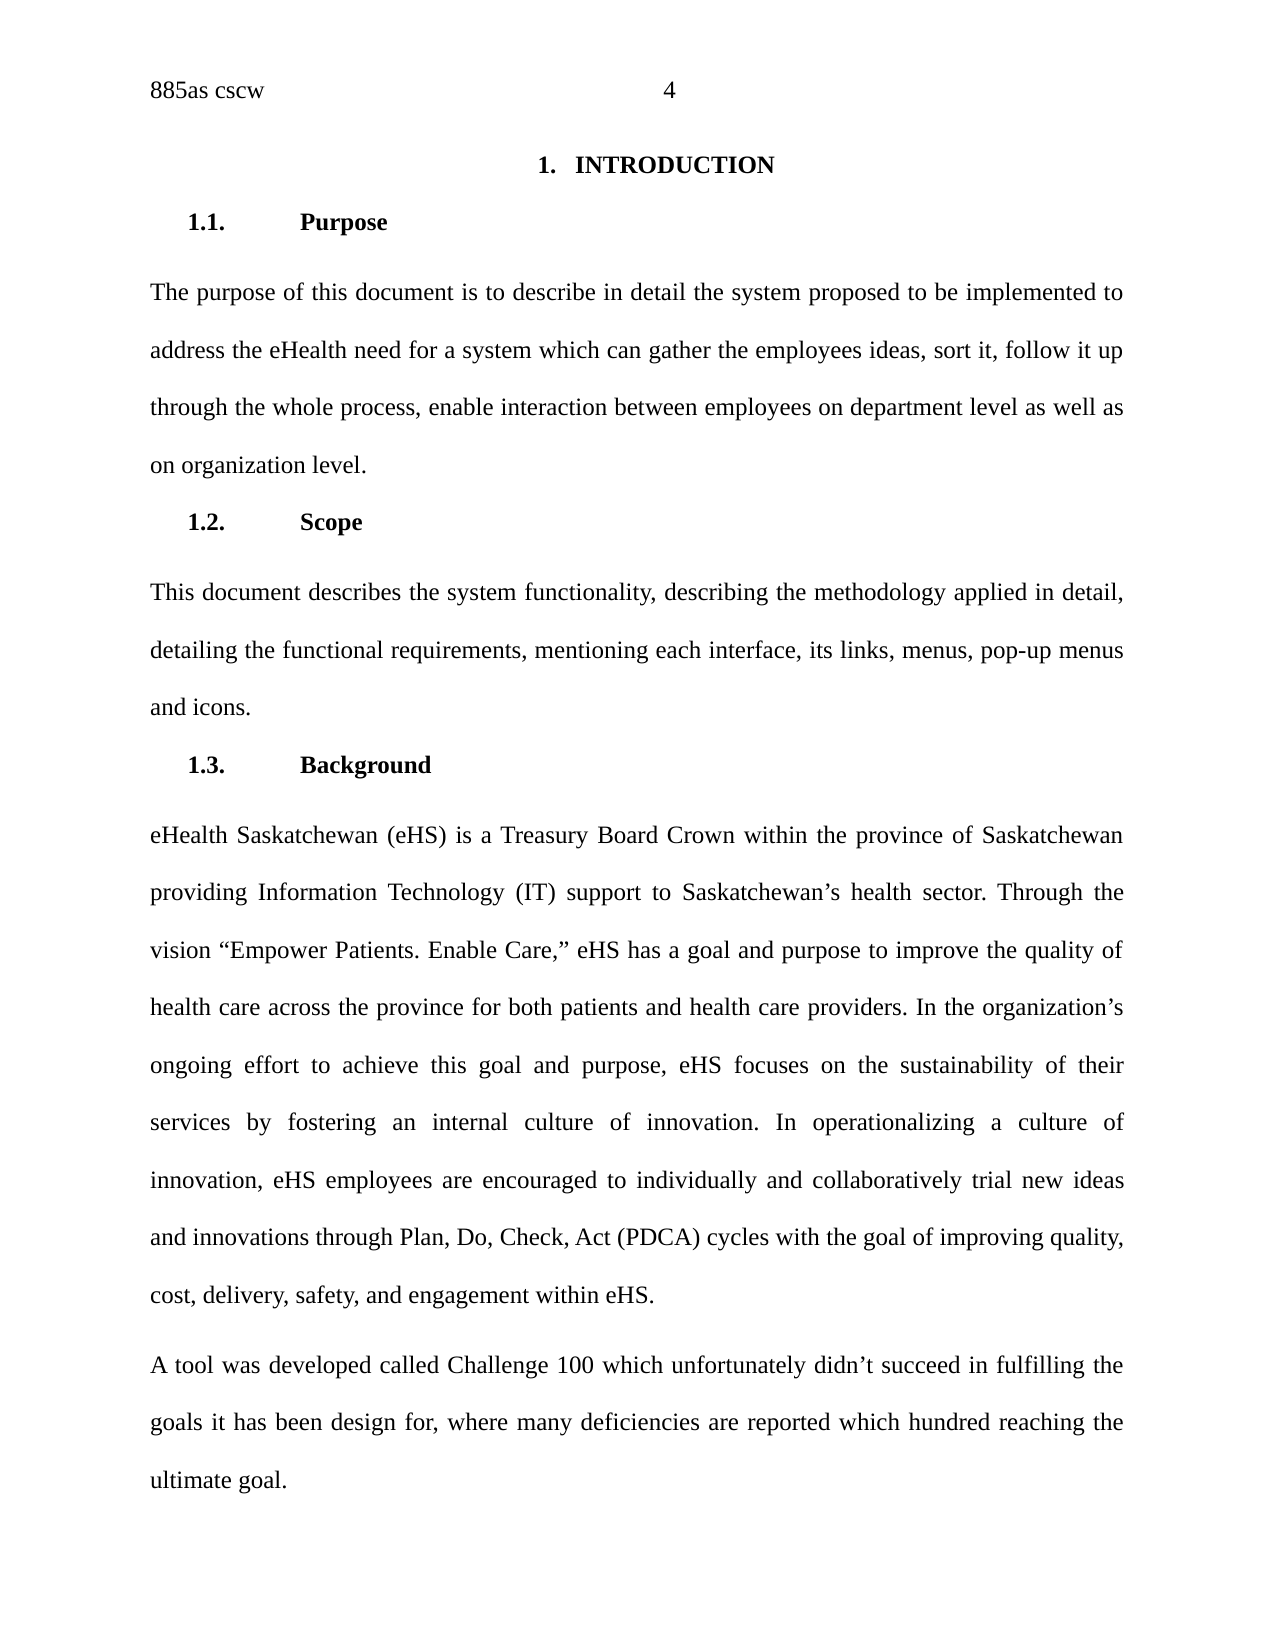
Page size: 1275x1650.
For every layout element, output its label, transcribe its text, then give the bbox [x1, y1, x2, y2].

subtitle Purpose [187, 207, 1125, 236]
text This document describes the system functionality, describing the methodology applied in detail, detailing the functional requirements, mentioning each interface, its links, menus, pop-up menus and icons. [150, 577, 1125, 721]
subtitle INTRODUCTION [187, 150, 1125, 179]
text eHealth Saskatchewan (eHS) is a Treasury Board Crown within the province of Saskatchewan providing Information Technology (IT) support to Saskatchewan’s health sector. Through the vision “Empower Patients. Enable Care,” eHS has a goal and purpose to improve the quality of health care across the province for both patients and health care providers. In the organization’s ongoing effort to achieve this goal and purpose, eHS focuses on the sustainability of their services by fostering an internal culture of innovation. In operationalizing a culture of innovation, eHS employees are encouraged to individually and collaboratively trial new ideas and innovations through Plan, Do, Check, Act (PDCA) cycles with the goal of improving quality, cost, delivery, safety, and engagement within eHS. [150, 820, 1125, 1309]
subtitle Scope [187, 507, 1125, 536]
text The purpose of this document is to describe in detail the system proposed to be implemented to address the eHealth need for a system which can gather the employees ideas, sort it, follow it up through the whole process, enable interaction between employees on department level as well as on organization level. [150, 277, 1125, 479]
subtitle Background [187, 750, 1125, 779]
text A tool was developed called Challenge 100 which unfortunately didn’t succeed in fulfilling the goals it has been design for, where many deficiencies are reported which hundred reaching the ultimate goal. [150, 1350, 1125, 1494]
